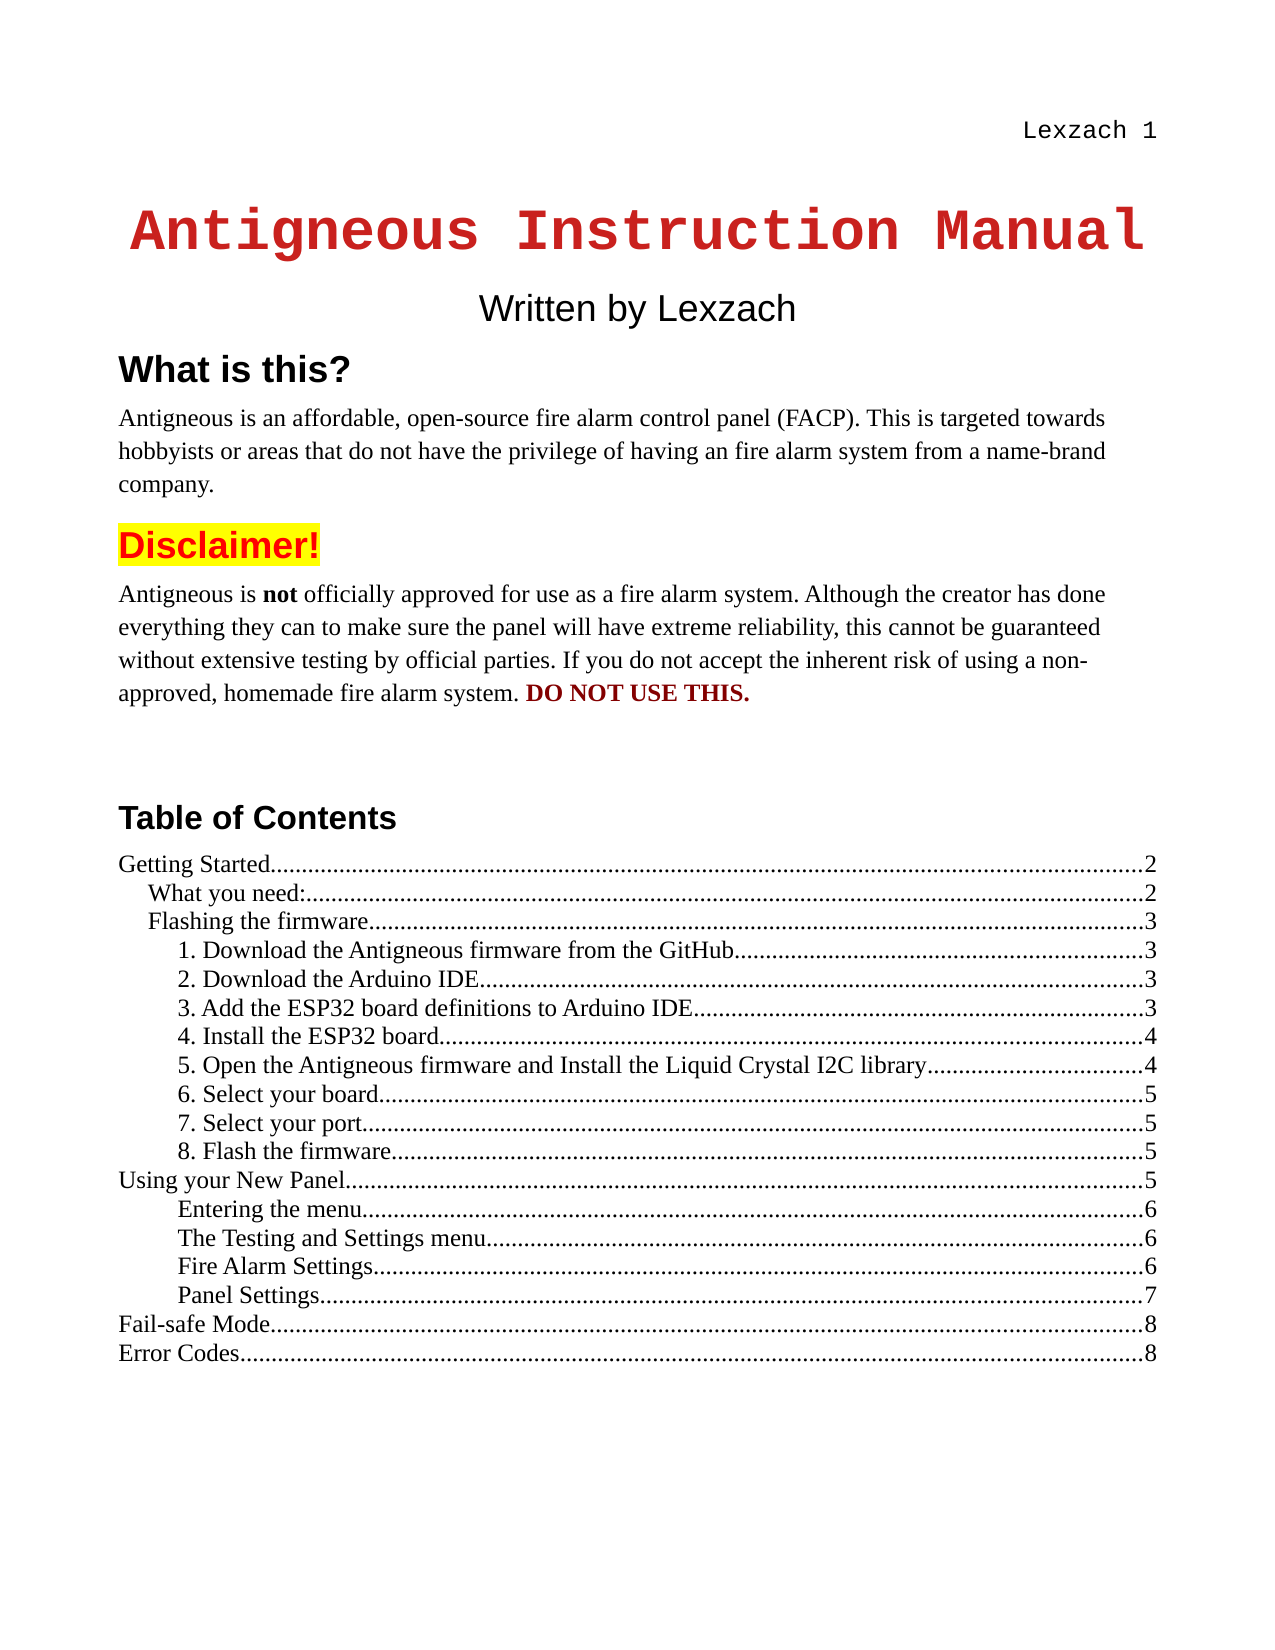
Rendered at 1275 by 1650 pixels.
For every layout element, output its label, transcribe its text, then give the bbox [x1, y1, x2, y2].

text Antigneous is an affordable, open-source fire alarm control panel (FACP). This is targeted towards hobbyists or areas that do not have the privilege of having an fire alarm system from a name-brand company. [118, 403, 1157, 498]
text Antigneous is not officially approved for use as a fire alarm system. Although the creator has done everything they can to make sure the panel will have extreme reliability, this cannot be guaranteed without extensive testing by official parties. If you do not accept the inherent risk of using a non-approved, homemade fire alarm system. DO NOT USE THIS. [118, 579, 1157, 707]
text Fire Alarm Settings 6 [177, 1251, 1157, 1280]
subtitle Table of Contents [118, 798, 1157, 836]
text Error Codes 8 [118, 1338, 1157, 1366]
text 5. Open the Antigneous firmware and Install the Liquid Crystal I2C library 4 [177, 1050, 1157, 1079]
text Fail-safe Mode 8 [118, 1309, 1157, 1338]
subtitle Disclaimer! [118, 523, 1157, 566]
text 6. Select your board 5 [177, 1079, 1157, 1108]
text Entering the menu 6 [177, 1194, 1157, 1223]
subtitle What is this? [118, 348, 1157, 391]
title Antigneous Instruction Manual [118, 201, 1157, 267]
text 4. Install the ESP32 board 4 [177, 1021, 1157, 1050]
subtitle Written by Lexzach [118, 286, 1157, 329]
text 7. Select your port 5 [177, 1108, 1157, 1136]
text Panel Settings 7 [177, 1280, 1157, 1309]
text Getting Started 2 [118, 849, 1157, 878]
text 1. Download the Antigneous firmware from the GitHub. 3 [177, 935, 1157, 964]
text Flashing the firmware 3 [148, 906, 1157, 935]
text 2. Download the Arduino IDE 3 [177, 964, 1157, 993]
text The Testing and Settings menu 6 [177, 1223, 1157, 1251]
text What you need: 2 [148, 878, 1157, 906]
text Using your New Panel 5 [118, 1165, 1157, 1194]
text 8. Flash the firmware 5 [177, 1136, 1157, 1165]
text 3. Add the ESP32 board definitions to Arduino IDE 3 [177, 993, 1157, 1021]
